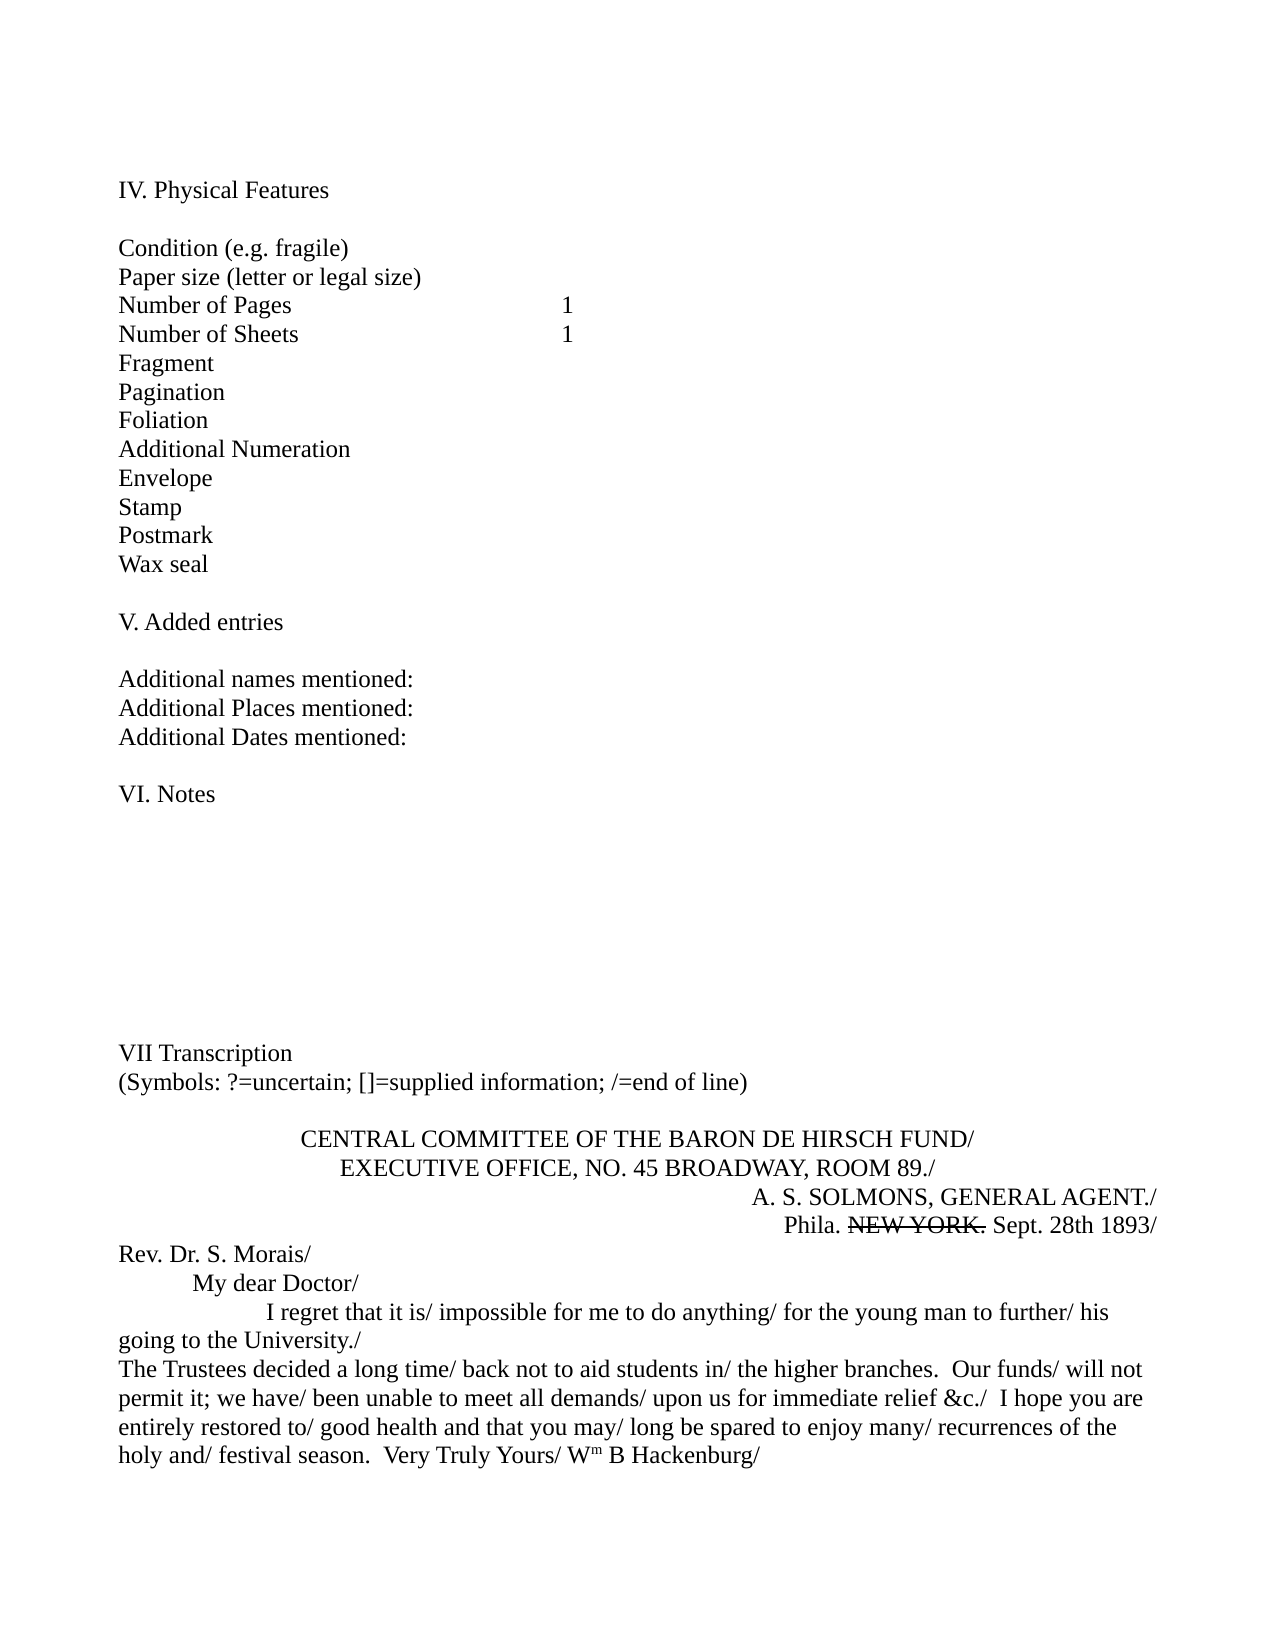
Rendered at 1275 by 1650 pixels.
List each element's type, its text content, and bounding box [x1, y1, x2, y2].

text My dear Doctor/ [118, 1268, 1157, 1297]
text Condition (e.g. fragile) [118, 233, 1157, 262]
text Fragment [118, 348, 1157, 377]
text V. Added entries [118, 607, 1157, 636]
text Foliation [118, 406, 1157, 434]
text Paper size (letter or legal size) [118, 262, 1157, 291]
text VI. Notes [118, 779, 1157, 808]
text The Trustees decided a long time/ back not to aid students in/ the higher branches. Our funds/ will not permit it; we have/ been unable to meet all demands/ upon us for immediate relief &c./ I hope you are entirely restored to/ good health and that you may/ long be spared to enjoy many/ recurrences of the holy and/ festival season. Very Truly Yours/ Wm B Hackenburg/ [118, 1354, 1157, 1469]
text Additional names mentioned: [118, 664, 1157, 693]
text I regret that it is/ impossible for me to do anything/ for the young man to further/ his going to the University./ [118, 1297, 1157, 1354]
text Number of Pages 1 [118, 291, 1157, 319]
text Envelope [118, 463, 1157, 492]
text Additional Numeration [118, 434, 1157, 463]
text IV. Physical Features [118, 176, 1157, 204]
text Rev. Dr. S. Morais/ [118, 1239, 1157, 1268]
text Postma rk [118, 521, 1157, 549]
text Stamp [118, 492, 1157, 521]
text Additional Places mentioned: [118, 693, 1157, 722]
text EXECUTIVE OFFICE, NO. 45 BROADWAY, ROOM 89./ [118, 1153, 1157, 1182]
text CENTRAL COMMITTEE OF THE BARON DE HIRSCH FUND/ [118, 1124, 1157, 1153]
text Phila. NEW YORK. Sept. 28th 1893/ [118, 1211, 1157, 1239]
text Wax seal [118, 549, 1157, 578]
text Pagination [118, 377, 1157, 406]
text Additional Dates mentioned: [118, 722, 1157, 751]
text VII Transcription [118, 1038, 1157, 1067]
text Number of Sheets 1 [118, 319, 1157, 348]
text A. S. SOLMONS, GENERAL AGENT./ [118, 1182, 1157, 1211]
text (Symbols: ?=uncertain; []=supplied information; /=end of line) [118, 1067, 1157, 1096]
